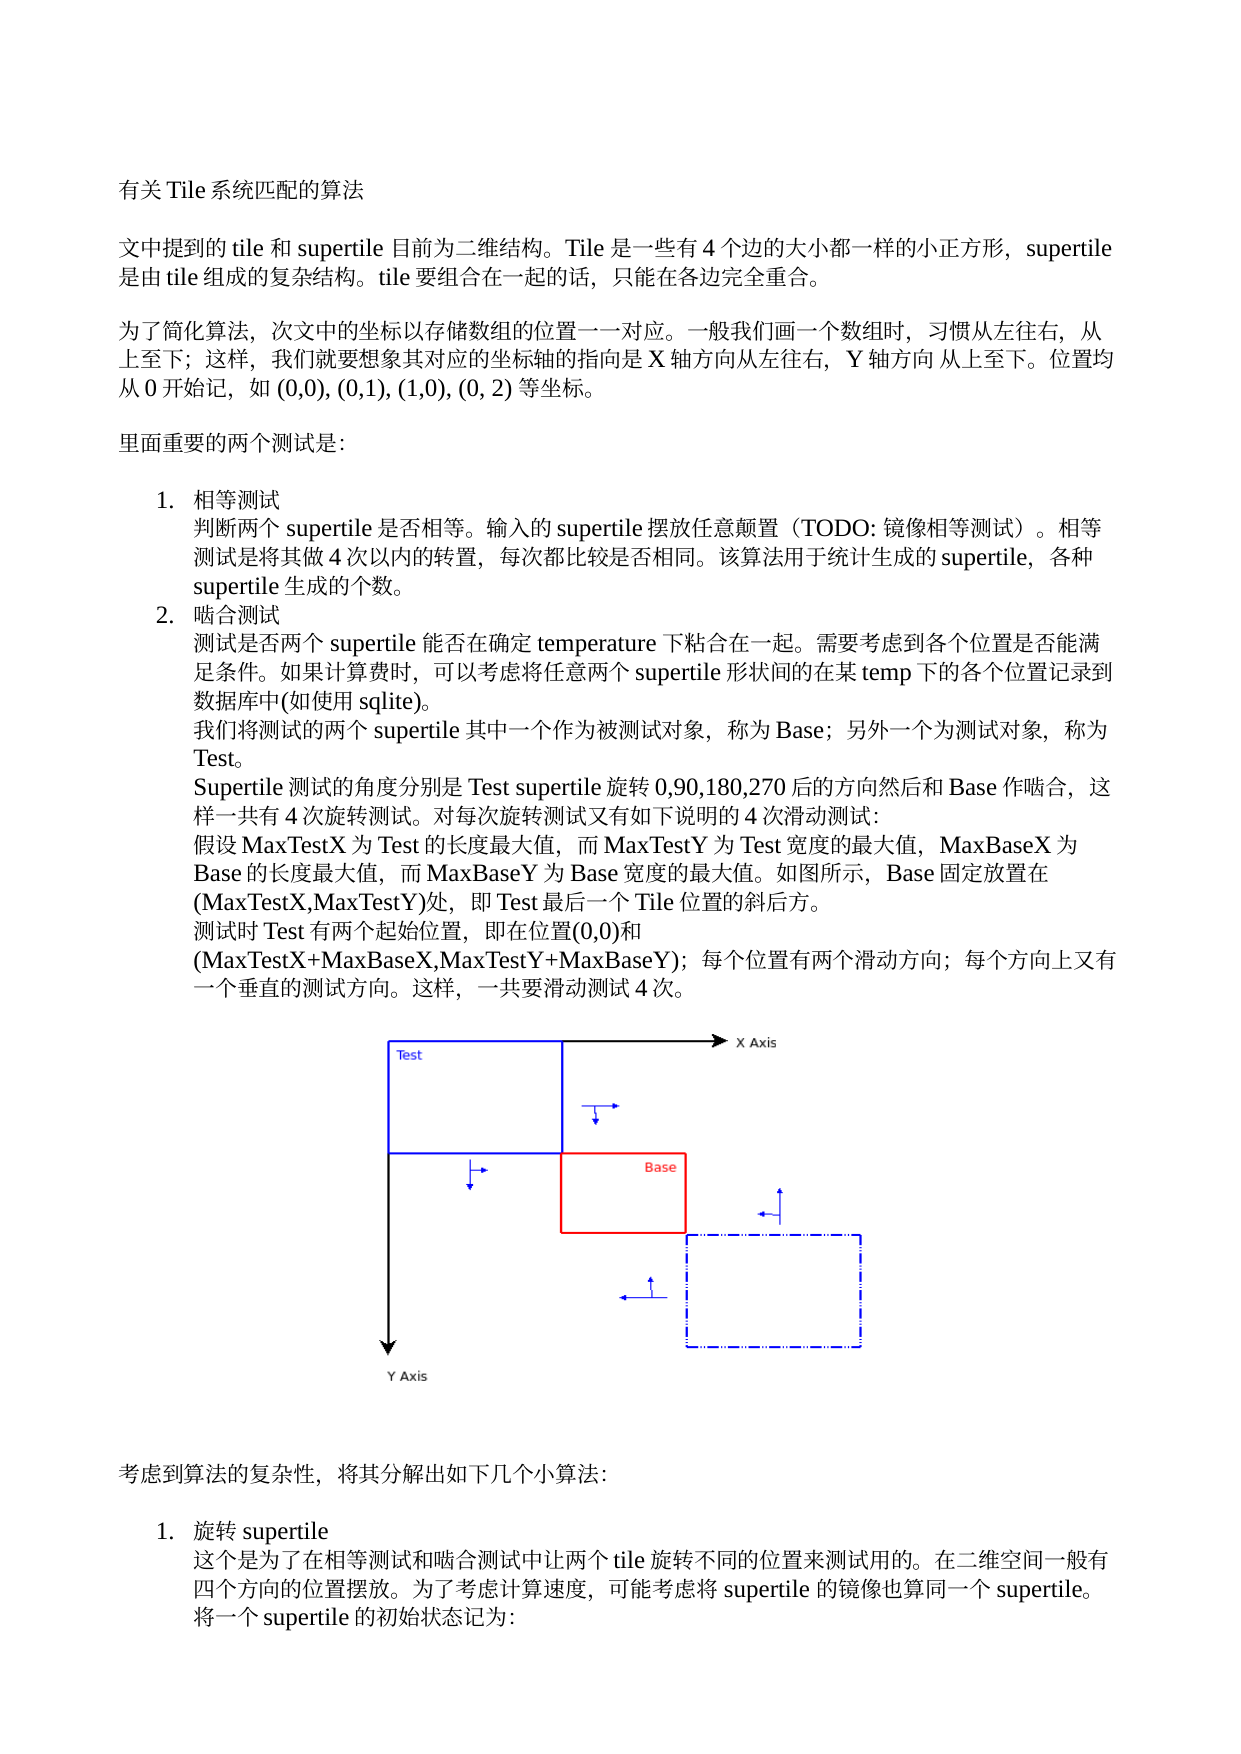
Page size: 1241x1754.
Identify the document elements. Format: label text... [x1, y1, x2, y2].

text 文中提到的tile 和 supertile 目前为二维结构。Tile 是一些有4个边的大小都一样的小正方形，supertile是由tile组成的复杂结构。tile要组合在一起的话，只能在各边完全重合。 [118, 233, 1122, 291]
text 为了简化算法，次文中的坐标以存储数组的位置一一对应。一般我们画一个数组时，习惯从左往右，从上至下；这样，我们就要想象其对应的坐标轴的指向是X轴方向从左往右，Y轴方向 从上至下。位置均从0开始记，如 (0,0), (0,1), (1,0), (0, 2) 等坐标。 [118, 319, 1122, 402]
text 有关Tile系统匹配的算法 [118, 176, 1122, 204]
list 测试是否两个 supertile 能否在确定 temperature 下粘合在一起。需要考虑到各个位置是否能满足条件。如果计算费时，可以考虑将任意两个supertile形状间的在某temp下的各个位置记录到数据库中(如使用sqlite)。 [156, 628, 1122, 715]
list 测试时Test有两个起始位置，即在位置(0,0)和(MaxTestX+MaxBaseX,MaxTestY+MaxBaseY)；每个位置有两个滑动方向；每个方向上又有一个垂直的测试方向。这样，一共要滑动测试4次。 [156, 916, 1122, 1002]
text 考虑到算法的复杂性，将其分解出如下几个小算法： [118, 1462, 1122, 1487]
list 我们将测试的两个 supertile其中一个作为被测试对象，称为Base；另外一个为测试对象，称为Test。 [156, 715, 1122, 772]
picture [376, 1031, 864, 1391]
list 旋转 supertile [156, 1516, 1122, 1545]
list 啮合测试 [156, 600, 1122, 628]
list Supertile测试的角度分别是Test supertile旋转0,90,180,270后的方向然后和Base作啮合，这样一共有4次旋转测试。对每次旋转测试又有如下说明的4次滑动测试： [156, 772, 1122, 830]
list 这个是为了在相等测试和啮合测试中让两个tile旋转不同的位置来测试用的。在二维空间一般有四个方向的位置摆放。为了考虑计算速度，可能考虑将 supertile 的镜像也算同一个 supertile。 [156, 1545, 1122, 1602]
list 相等测试 [156, 485, 1122, 513]
list 将一个supertile的初始状态记为： [156, 1602, 1122, 1631]
list 假设MaxTestX为Test的长度最大值，而MaxTestY为Test宽度的最大值，MaxBaseX为Base的长度最大值，而MaxBaseY为Base宽度的最大值。如图所示，Base固定放置在(MaxTestX,MaxTestY)处，即Test最后一个Tile位置的斜后方。 [156, 830, 1122, 916]
list 判断两个 supertile是否相等。输入的supertile摆放任意颠置（TODO: 镜像相等测试）。相等测试是将其做4次以内的转置，每次都比较是否相同。该算法用于统计生成的supertile，各种supertile生成的个数。 [156, 513, 1122, 600]
text 里面重要的两个测试是： [118, 431, 1122, 456]
